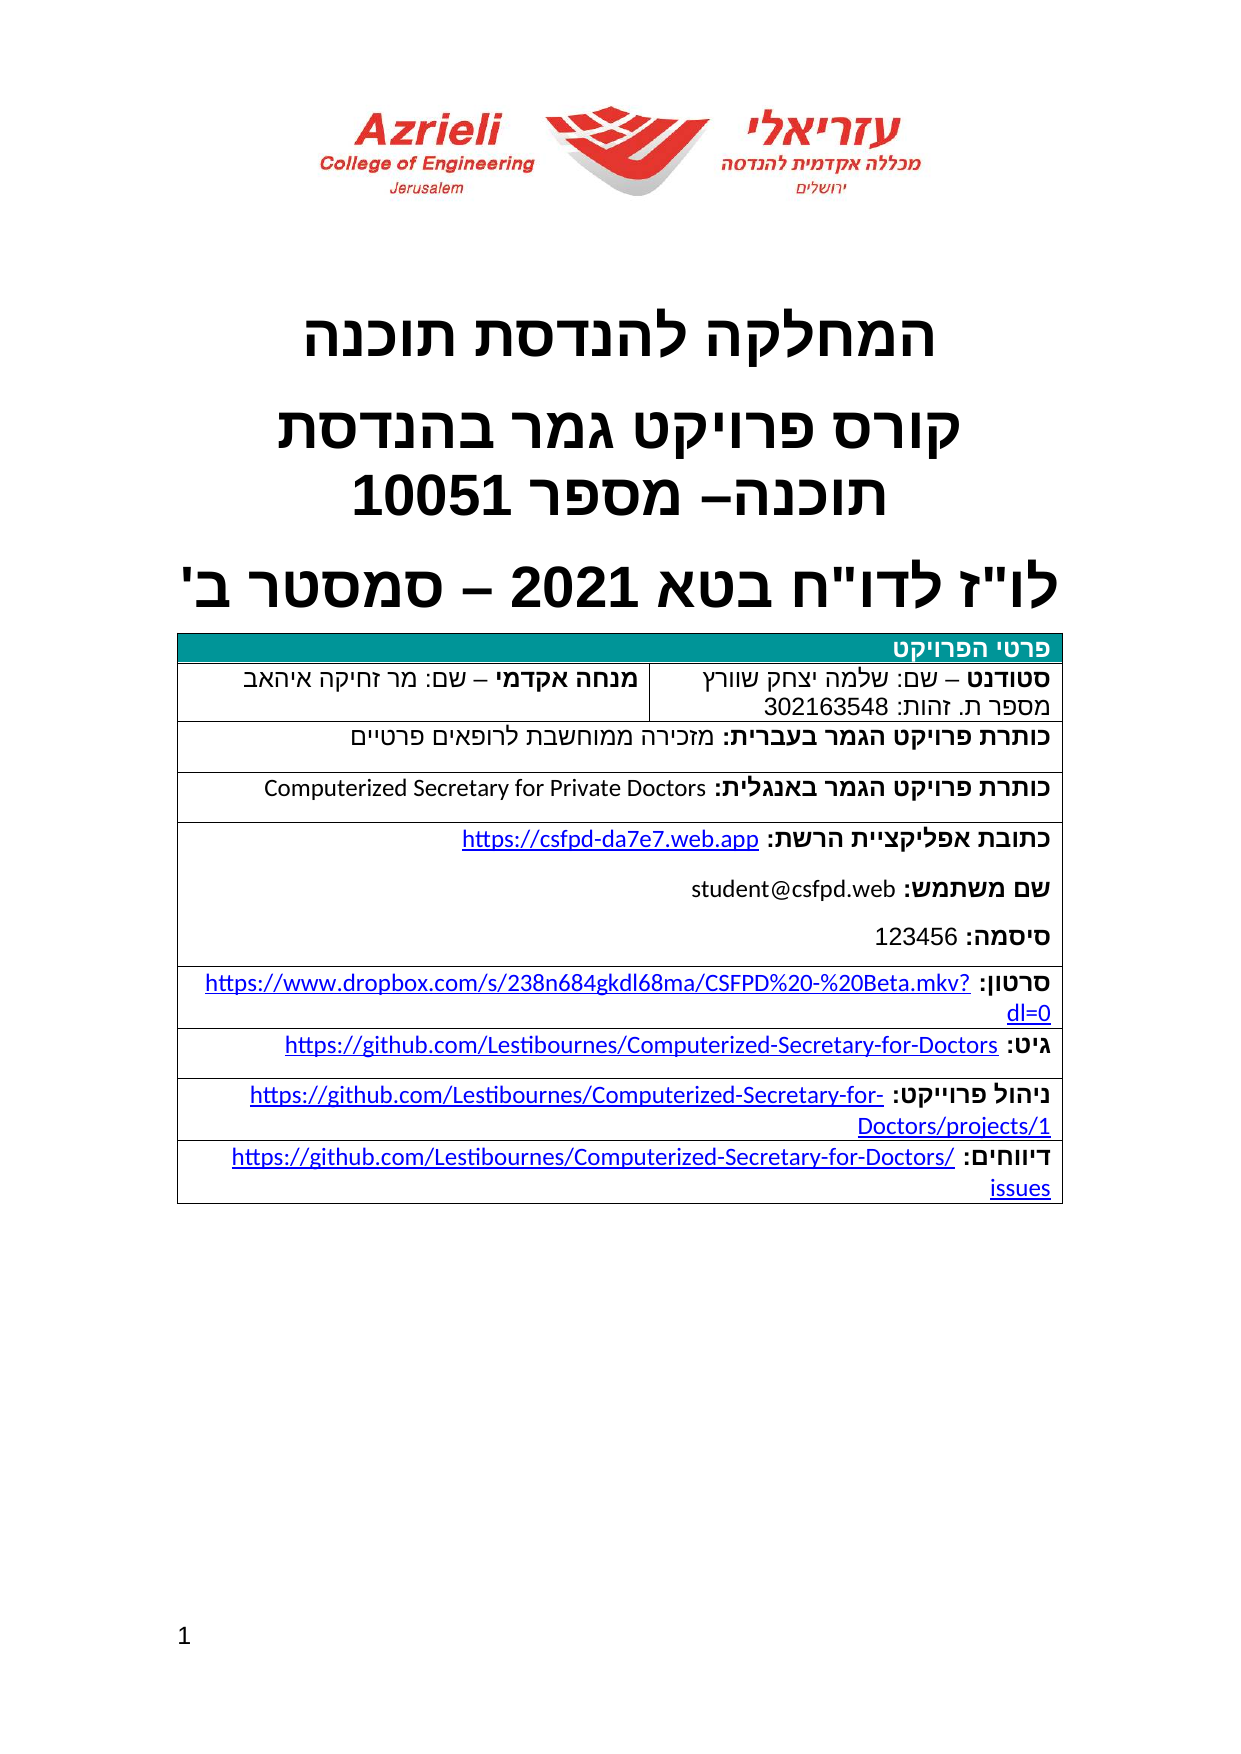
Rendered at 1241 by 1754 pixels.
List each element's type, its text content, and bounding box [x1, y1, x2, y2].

picture [42, 44, 1199, 221]
table_cell ניהול פרוייקט: https://github.com/Lestibournes/Computerized-Secretary-for-Doctors/projects/1 [178, 1079, 1062, 1140]
table_cell כותרת פרויקט הגמר בעברית: מזכירה ממוחשבת לרופאים פרטיים [178, 722, 1062, 772]
title קורס פרויקט גמר בהנדסת תוכנה– מספר 10051 [177, 394, 1063, 528]
table_header פרטי הפרויקט [178, 634, 1062, 662]
title המחלקה להנדסת תוכנה [177, 302, 1063, 369]
table_cell סטודנט – שם: שלמה יצחק שוורץ מספר ת. זהות: 302163548 [650, 664, 1062, 721]
table_cell כתובת אפליקציית הרשת: https://csfpd-da7e7.web.app שם משתמש: student@csfpd.web סיסמה: 123456 [178, 823, 1062, 966]
table_cell כותרת פרויקט הגמר באנגלית: Computerized Secretary for Private Doctors [178, 773, 1062, 822]
table_cell גיט: https://github.com/Lestibournes/Computerized-Secretary-for-Doctors [178, 1029, 1062, 1078]
title לו"ז לדו"ח בטא 2021 – סמסטר ב' [177, 553, 1063, 620]
table_cell מנחה אקדמי – שם: מר זחיקה איהאב [178, 664, 649, 721]
table_cell דיווחים: https://github.com/Lestibournes/Computerized-Secretary-for-Doctors/issues [178, 1141, 1062, 1202]
table_cell סרטון: https://www.dropbox.com/s/238n684gkdl68ma/CSFPD%20-%20Beta.mkv?dl=0 [178, 967, 1062, 1028]
